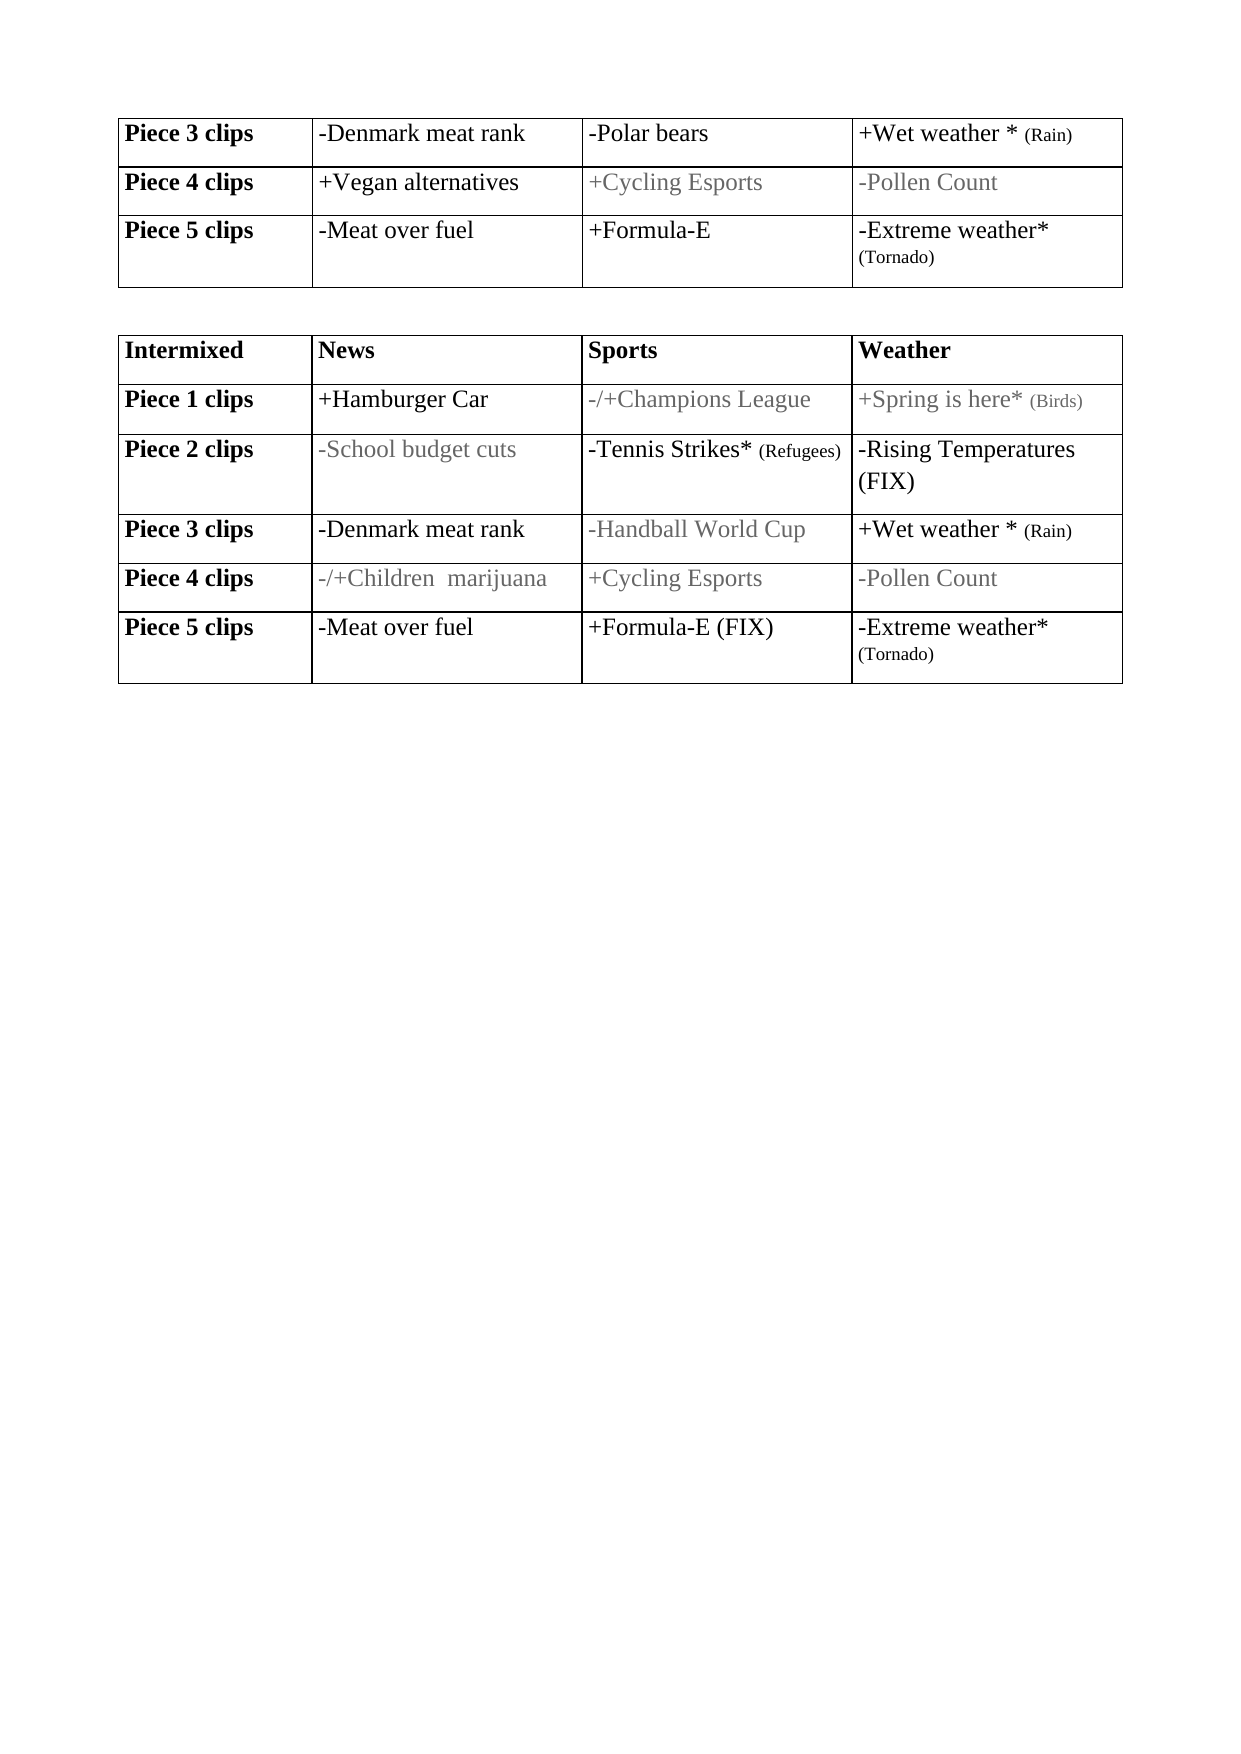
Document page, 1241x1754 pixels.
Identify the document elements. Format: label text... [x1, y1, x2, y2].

table_cell -/+Children marijuana [313, 564, 581, 611]
table_cell +Spring is here* (Birds) [853, 385, 1122, 434]
table_cell -Pollen Count [853, 168, 1122, 215]
table_cell -/+Champions League [583, 385, 851, 434]
table_header Intermixed [119, 336, 311, 384]
table_cell -Extreme weather* (Tornado) [853, 216, 1122, 287]
table_cell +Formula-E [583, 216, 852, 287]
table_cell -Denmark meat rank [313, 515, 581, 563]
table_cell +Wet weather * (Rain) [853, 119, 1122, 166]
table_cell -Meat over fuel [313, 613, 581, 683]
table_cell Piece 4 clips [119, 564, 311, 611]
table_cell -Denmark meat rank [313, 119, 582, 166]
table_cell Piece 4 clips [119, 168, 312, 215]
table_cell -Meat over fuel [313, 216, 582, 287]
table_cell -Pollen Count [853, 564, 1122, 611]
table_cell -Rising Temperatures (FIX) [853, 435, 1122, 514]
table_cell -Handball World Cup [583, 515, 851, 563]
table_cell -School budget cuts [313, 435, 581, 514]
table_cell +Vegan alternatives [313, 168, 582, 215]
table_cell +Formula-E (FIX) [583, 613, 851, 683]
table_cell -Tennis Strikes* (Refugees) [583, 435, 851, 514]
table_cell Piece 2 clips [119, 435, 311, 514]
table_cell Piece 5 clips [119, 613, 311, 683]
table_cell Piece 5 clips [119, 216, 312, 287]
table_cell +Hamburger Car [313, 385, 581, 434]
table_cell +Cycling Esports [583, 564, 851, 611]
table_cell +Cycling Esports [583, 168, 852, 215]
table_cell Piece 3 clips [119, 119, 312, 166]
table_cell Piece 3 clips [119, 515, 311, 563]
table_cell +Wet weather * (Rain) [853, 515, 1122, 563]
table_header Sports [583, 336, 851, 384]
table_cell -Polar bears [583, 119, 852, 166]
table_cell -Extreme weather* (Tornado) [853, 613, 1122, 683]
table_header Weather [853, 336, 1122, 384]
table_cell Piece 1 clips [119, 385, 311, 434]
table_header News [313, 336, 581, 384]
